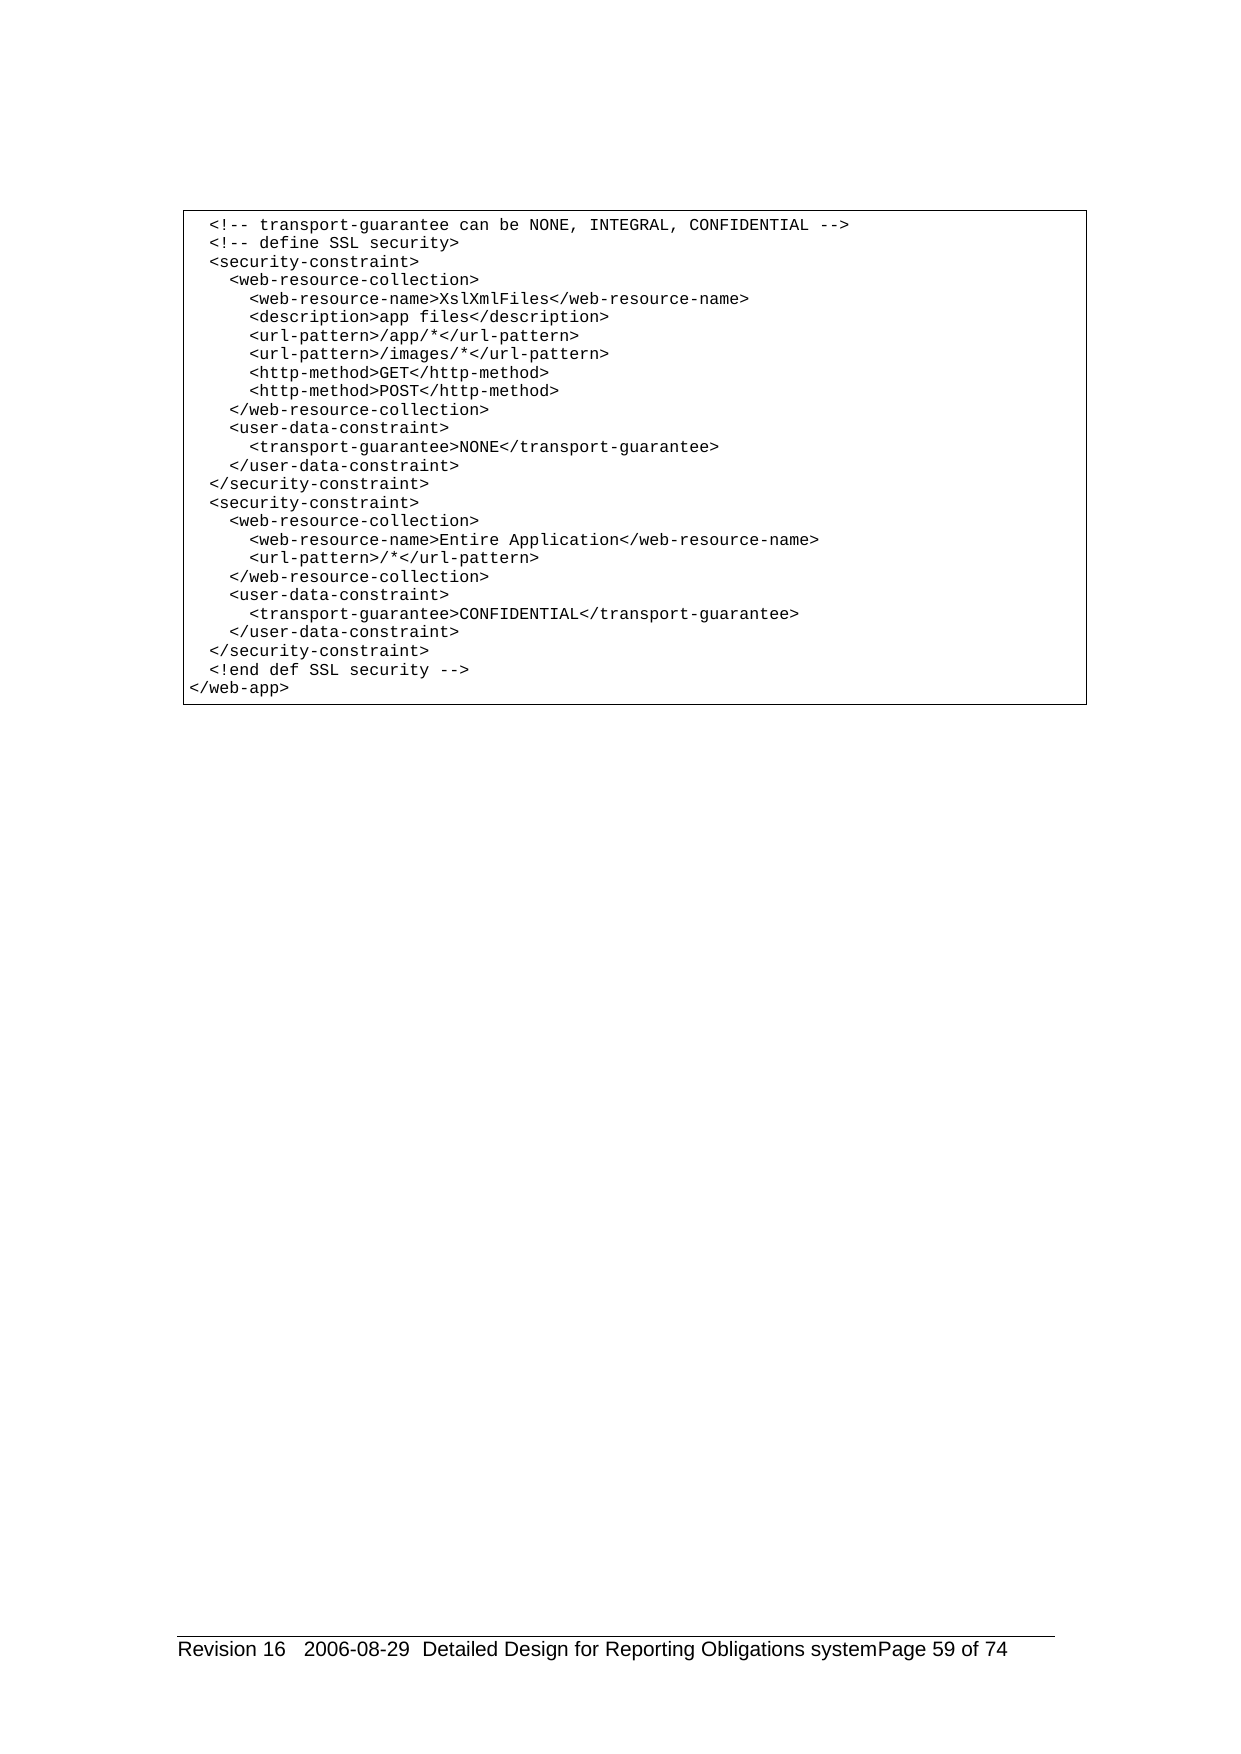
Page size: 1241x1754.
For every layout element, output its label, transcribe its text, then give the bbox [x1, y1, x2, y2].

text <description>app files</description> [184, 303, 1086, 322]
text <url-pattern>/app/*</url-pattern> [184, 322, 1086, 340]
text <security-constraint> [184, 488, 1086, 507]
text <http-method>POST</http-method> [184, 377, 1086, 396]
text <web-resource-name>XslXmlFiles</web-resource-name> [184, 284, 1086, 303]
text <web-resource-name>Entire Application</web-resource-name> [184, 526, 1086, 544]
text </user-data-constraint> [184, 618, 1086, 637]
text </web-resource-collection> [184, 563, 1086, 581]
text <url-pattern>/*</url-pattern> [184, 544, 1086, 563]
text <!-- transport-guarantee can be NONE, INTEGRAL, CONFIDENTIAL --> [184, 211, 1086, 229]
text <security-constraint> [184, 247, 1086, 266]
text <!-- define SSL security> [184, 229, 1086, 247]
text <user-data-constraint> [184, 414, 1086, 433]
text <!end def SSL security --> [184, 655, 1086, 674]
text </security-constraint> [184, 637, 1086, 655]
text </web-resource-collection> [184, 396, 1086, 414]
text <web-resource-collection> [184, 507, 1086, 526]
text <user-data-constraint> [184, 581, 1086, 600]
text <http-method>GET</http-method> [184, 359, 1086, 377]
text <transport-guarantee>CONFIDENTIAL</transport-guarantee> [184, 600, 1086, 618]
text </web-app> [184, 674, 1086, 704]
text <transport-guarantee>NONE</transport-guarantee> [184, 433, 1086, 451]
text </user-data-constraint> [184, 451, 1086, 470]
text </security-constraint> [184, 470, 1086, 488]
text <url-pattern>/images/*</url-pattern> [184, 340, 1086, 359]
text <web-resource-collection> [184, 266, 1086, 284]
